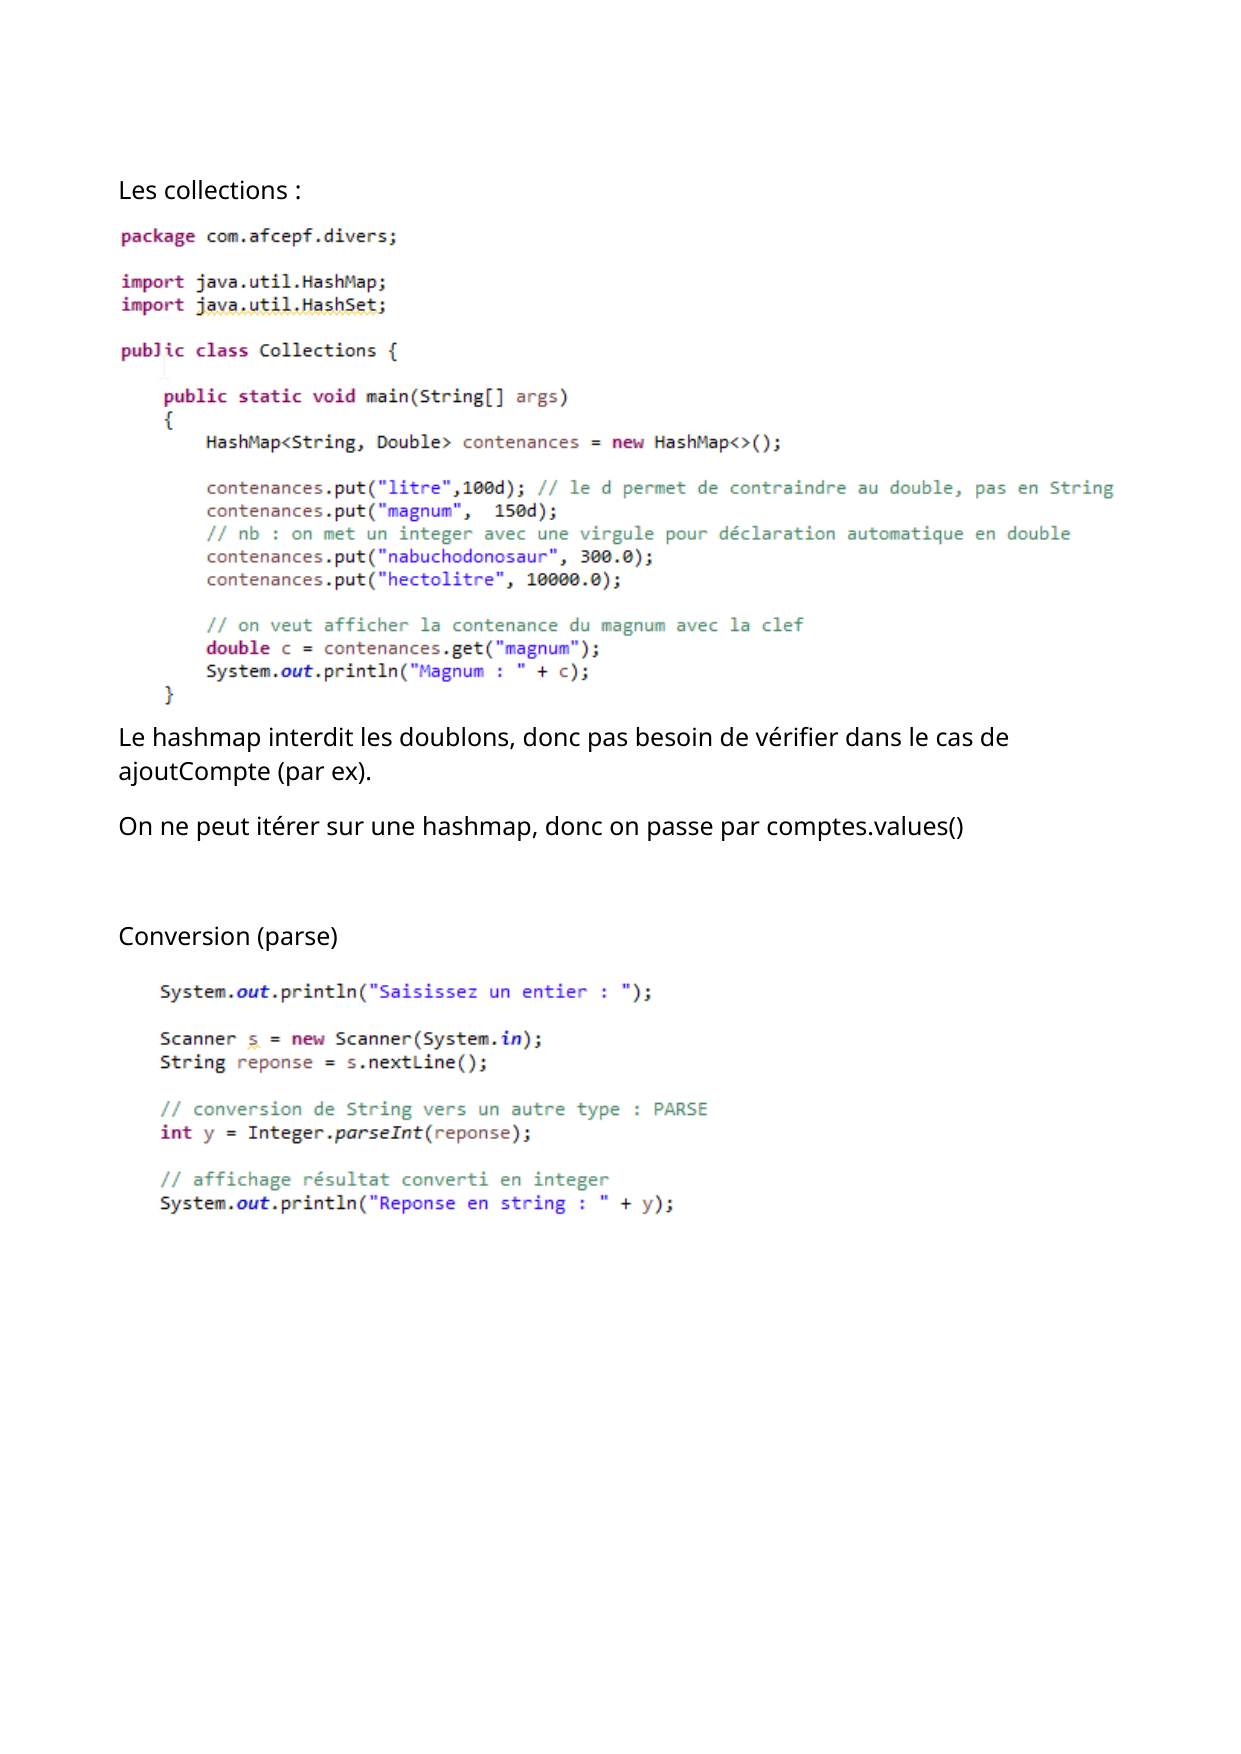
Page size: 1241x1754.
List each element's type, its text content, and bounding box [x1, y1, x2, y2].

text On ne peut itérer sur une hashmap, donc on passe par comptes.values() [118, 809, 1122, 843]
text Conversion (parse) [118, 919, 1122, 953]
text Les collections : [118, 173, 1122, 207]
text Le hashmap interdit les doublons, donc pas besoin de vérifier dans le cas de ajoutCompte (par ex). [118, 720, 1122, 788]
picture [157, 973, 721, 1222]
picture [118, 227, 1123, 720]
